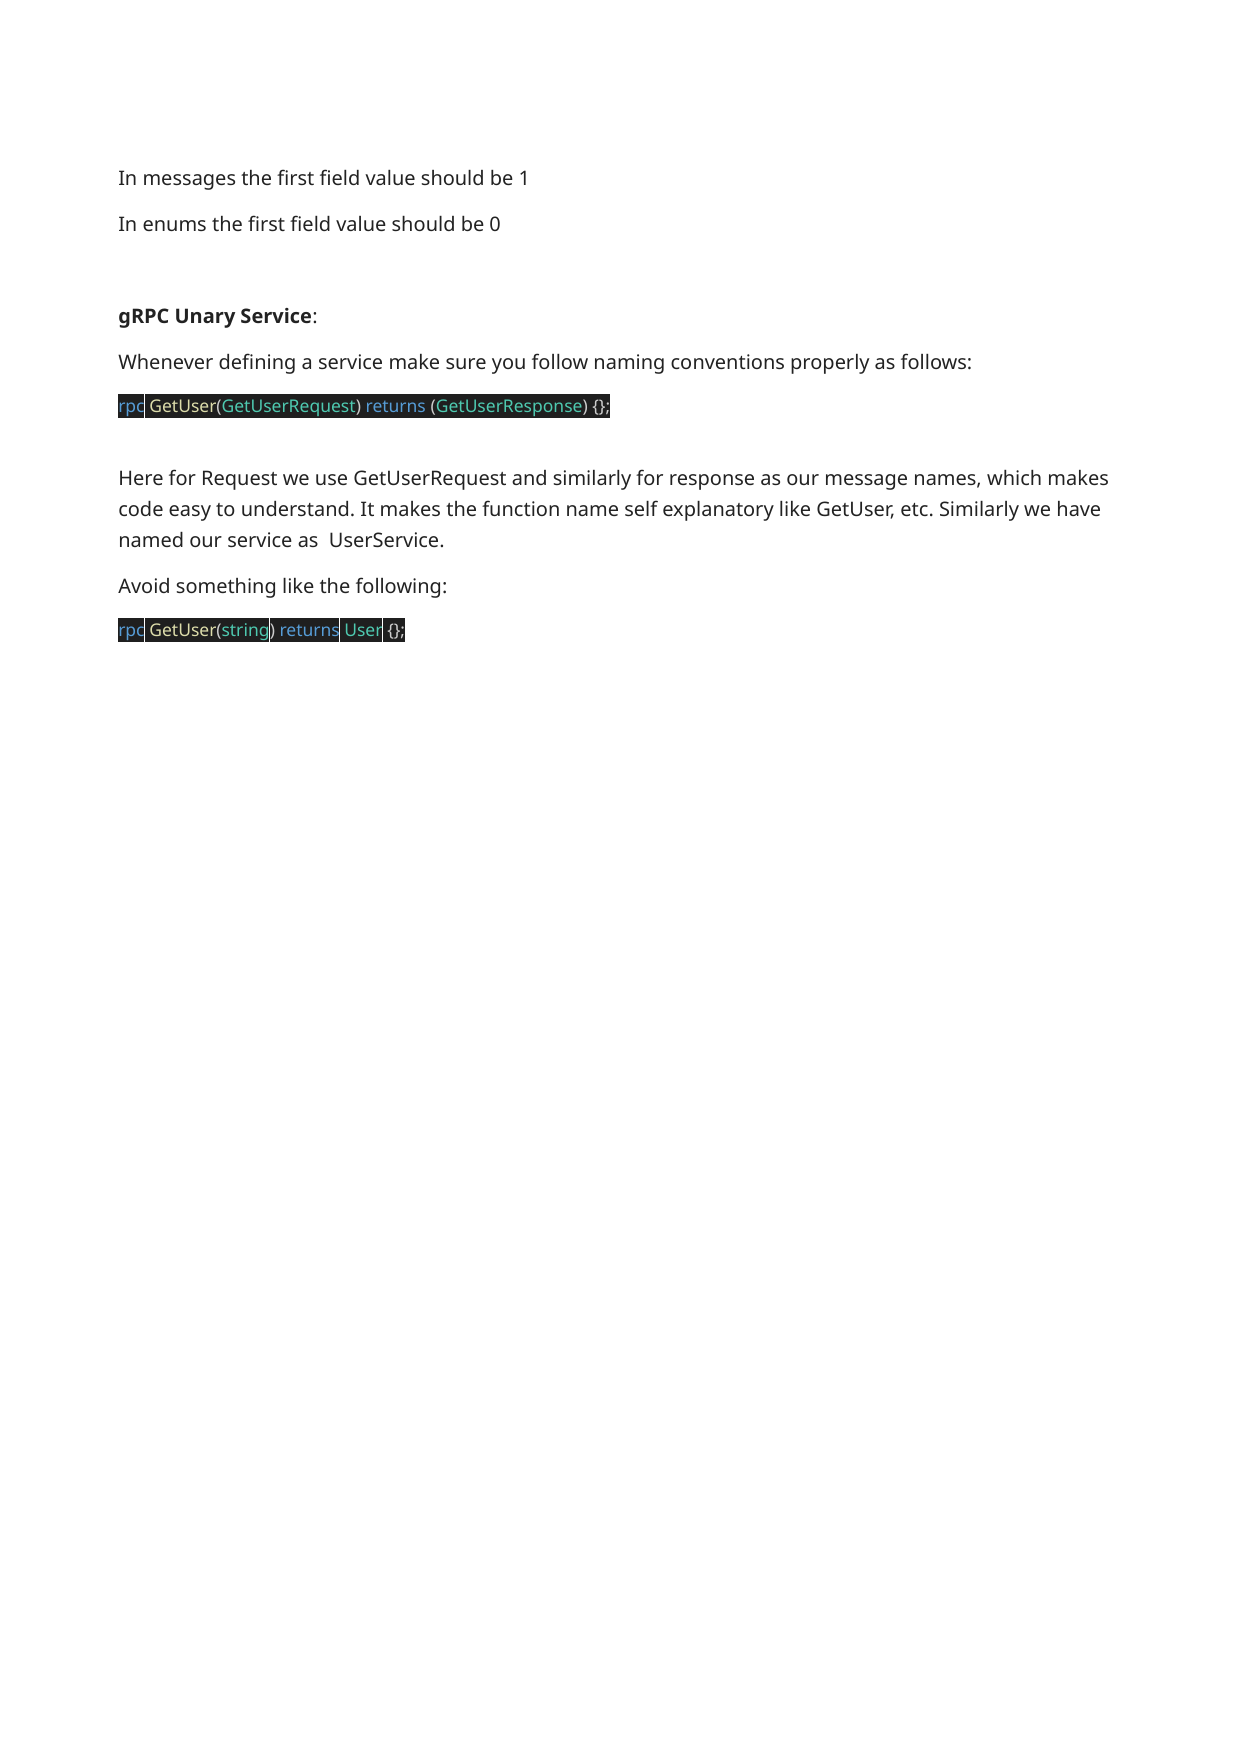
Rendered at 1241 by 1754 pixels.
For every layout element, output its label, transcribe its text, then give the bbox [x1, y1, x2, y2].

text In enums the first field value should be 0 [118, 210, 1122, 237]
text rpc GetUser(string) returns User {}; [118, 618, 1122, 642]
text gRPC Unary Service: [118, 302, 1122, 329]
text Here for Request we use GetUserRequest and similarly for response as our message names, which makes code easy to understand. It makes the function name self explanatory like GetUser, etc. Similarly we have named our service as UserService. [118, 463, 1122, 553]
text Whenever defining a service make sure you follow naming conventions properly as follows: [118, 348, 1122, 375]
text rpc GetUser(GetUserRequest) returns (GetUserResponse) {}; [118, 394, 1122, 418]
text In messages the first field value should be 1 [118, 164, 1122, 191]
text Avoid something like the following: [118, 572, 1122, 599]
